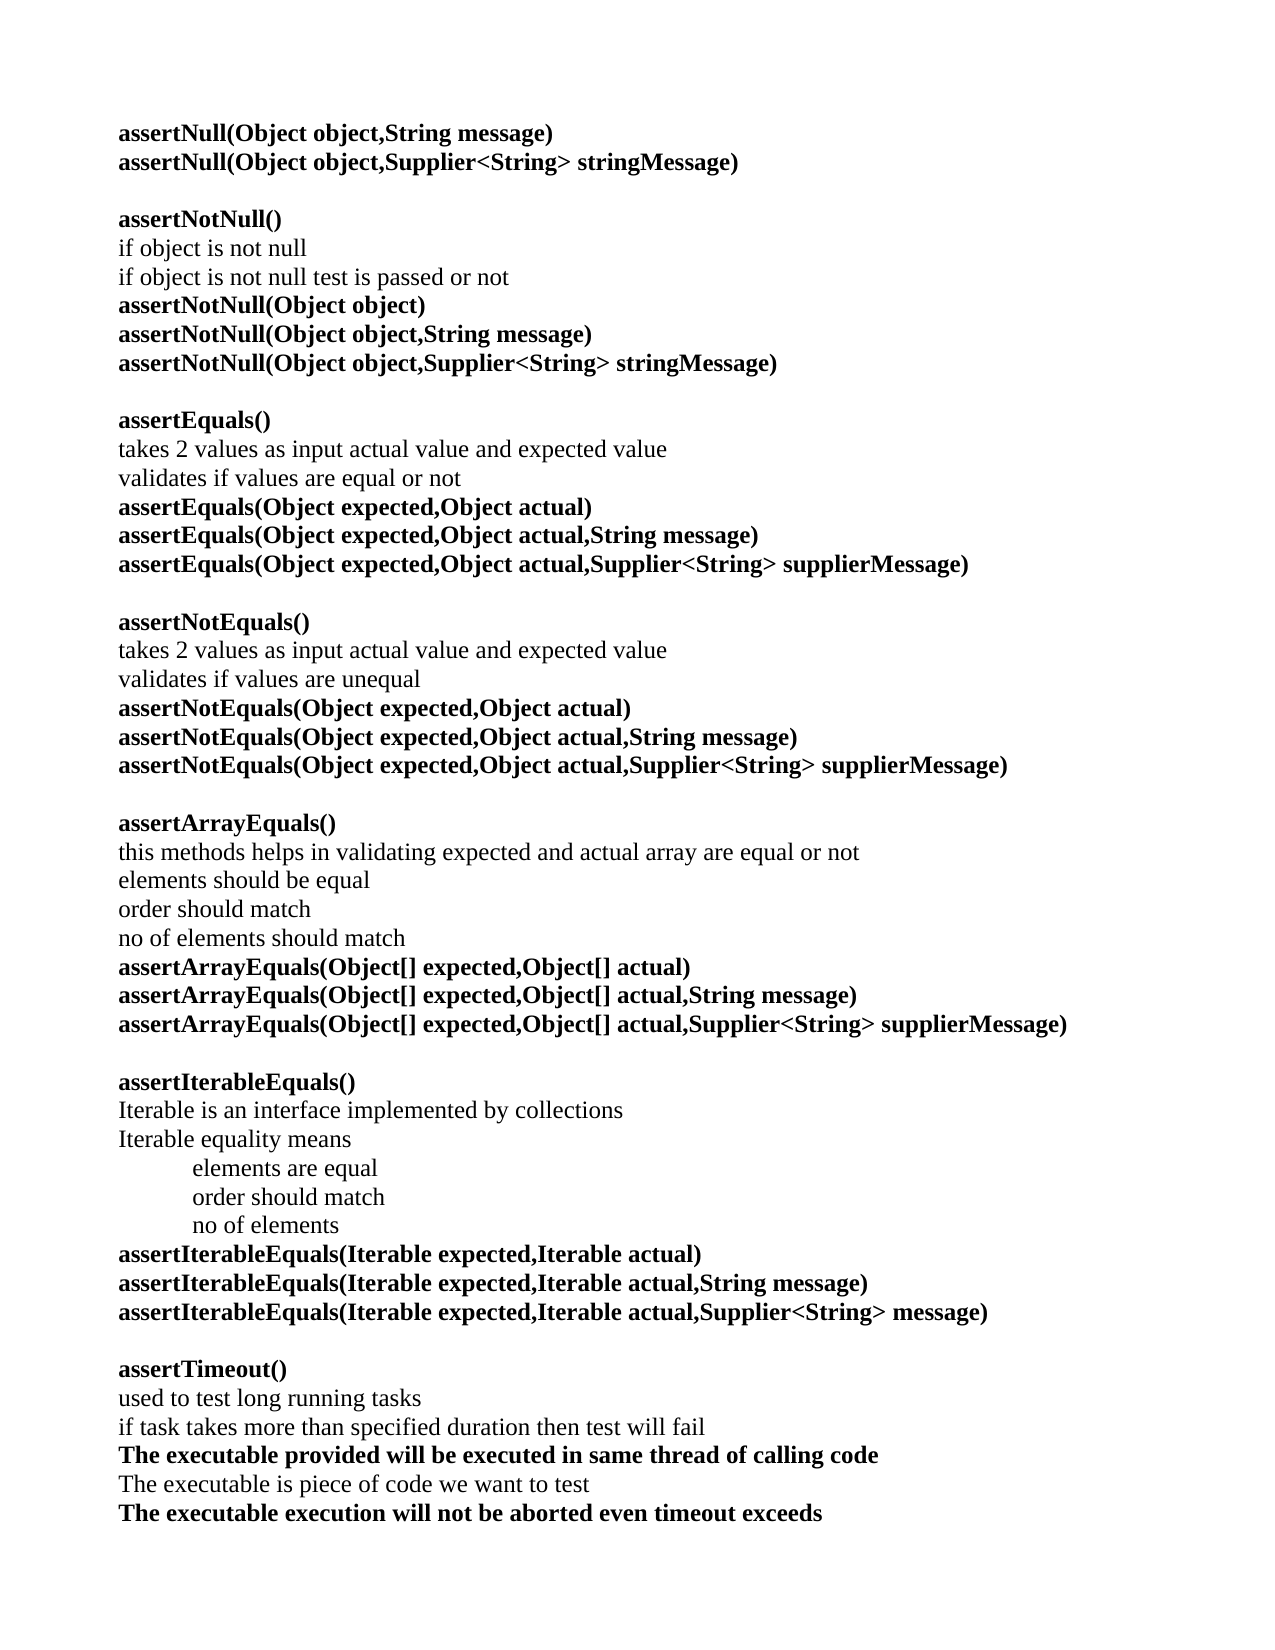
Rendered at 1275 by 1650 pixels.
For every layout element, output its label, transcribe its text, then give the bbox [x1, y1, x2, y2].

text if task takes more than specified duration then test will fail [118, 1412, 1157, 1441]
text assertEquals(Object expected,Object actual,Supplier<String> supplierMessage) [118, 549, 1157, 578]
text takes 2 values as input actual value and expected value [118, 636, 1157, 664]
text The executable provided will be executed in same thread of calling code [118, 1441, 1157, 1469]
text elements should be equal [118, 866, 1157, 894]
text assertNotEquals(Object expected,Object actual) [118, 693, 1157, 722]
text assertIterableEquals(Iterable expected,Iterable actual,String message) [118, 1268, 1157, 1297]
text assertIterableEquals(Iterable expected,Iterable actual,Supplier<String> message) [118, 1297, 1157, 1326]
text Iterable equality means [118, 1124, 1157, 1153]
text used to test long running tasks [118, 1383, 1157, 1412]
text assertArrayEquals(Object[] expected,Object[] actual,String message) [118, 981, 1157, 1009]
text assertIterableEquals() [118, 1067, 1157, 1096]
text order should match [118, 1182, 1157, 1211]
text elements are equal [118, 1153, 1157, 1182]
text takes 2 values as input actual value and expected value [118, 434, 1157, 463]
text assertIterableEquals(Iterable expected,Iterable actual) [118, 1239, 1157, 1268]
text assertNull(Object object,String message) [118, 118, 1157, 147]
text if object is not null test is passed or not [118, 262, 1157, 291]
text if object is not null [118, 233, 1157, 262]
text this methods helps in validating expected and actual array are equal or not [118, 837, 1157, 866]
text assertEquals() [118, 406, 1157, 434]
text Iterable is an interface implemented by collections [118, 1096, 1157, 1124]
text validates if values are unequal [118, 664, 1157, 693]
text assertNotNull(Object object,Supplier<String> stringMessage) [118, 348, 1157, 377]
text assertNotEquals(Object expected,Object actual,String message) [118, 722, 1157, 751]
text validates if values are equal or not [118, 463, 1157, 492]
text no of elements [118, 1211, 1157, 1239]
text assertNull(Object object,Supplier<String> stringMessage) [118, 147, 1157, 176]
text assertNotEquals(Object expected,Object actual,Supplier<String> supplierMessage) [118, 751, 1157, 779]
text assertNotNull(Object object,String message) [118, 319, 1157, 348]
text assertArrayEquals() [118, 808, 1157, 837]
text assertEquals(Object expected,Object actual,String message) [118, 521, 1157, 549]
text order should match [118, 894, 1157, 923]
text assertEquals(Object expected,Object actual) [118, 492, 1157, 521]
text assertArrayEquals(Object[] expected,Object[] actual) [118, 952, 1157, 981]
text assertArrayEquals(Object[] expected,Object[] actual,Supplier<String> supplierMessage) [118, 1009, 1157, 1038]
text The executable is piece of code we want to test [118, 1469, 1157, 1498]
text assertNotEquals() [118, 607, 1157, 636]
text no of elements should match [118, 923, 1157, 952]
text assertTimeout() [118, 1354, 1157, 1383]
text The executable execution will not be aborted even timeout exceeds [118, 1498, 1157, 1527]
text assertNotNull() [118, 204, 1157, 233]
text assertNotNull(Object object) [118, 291, 1157, 319]
